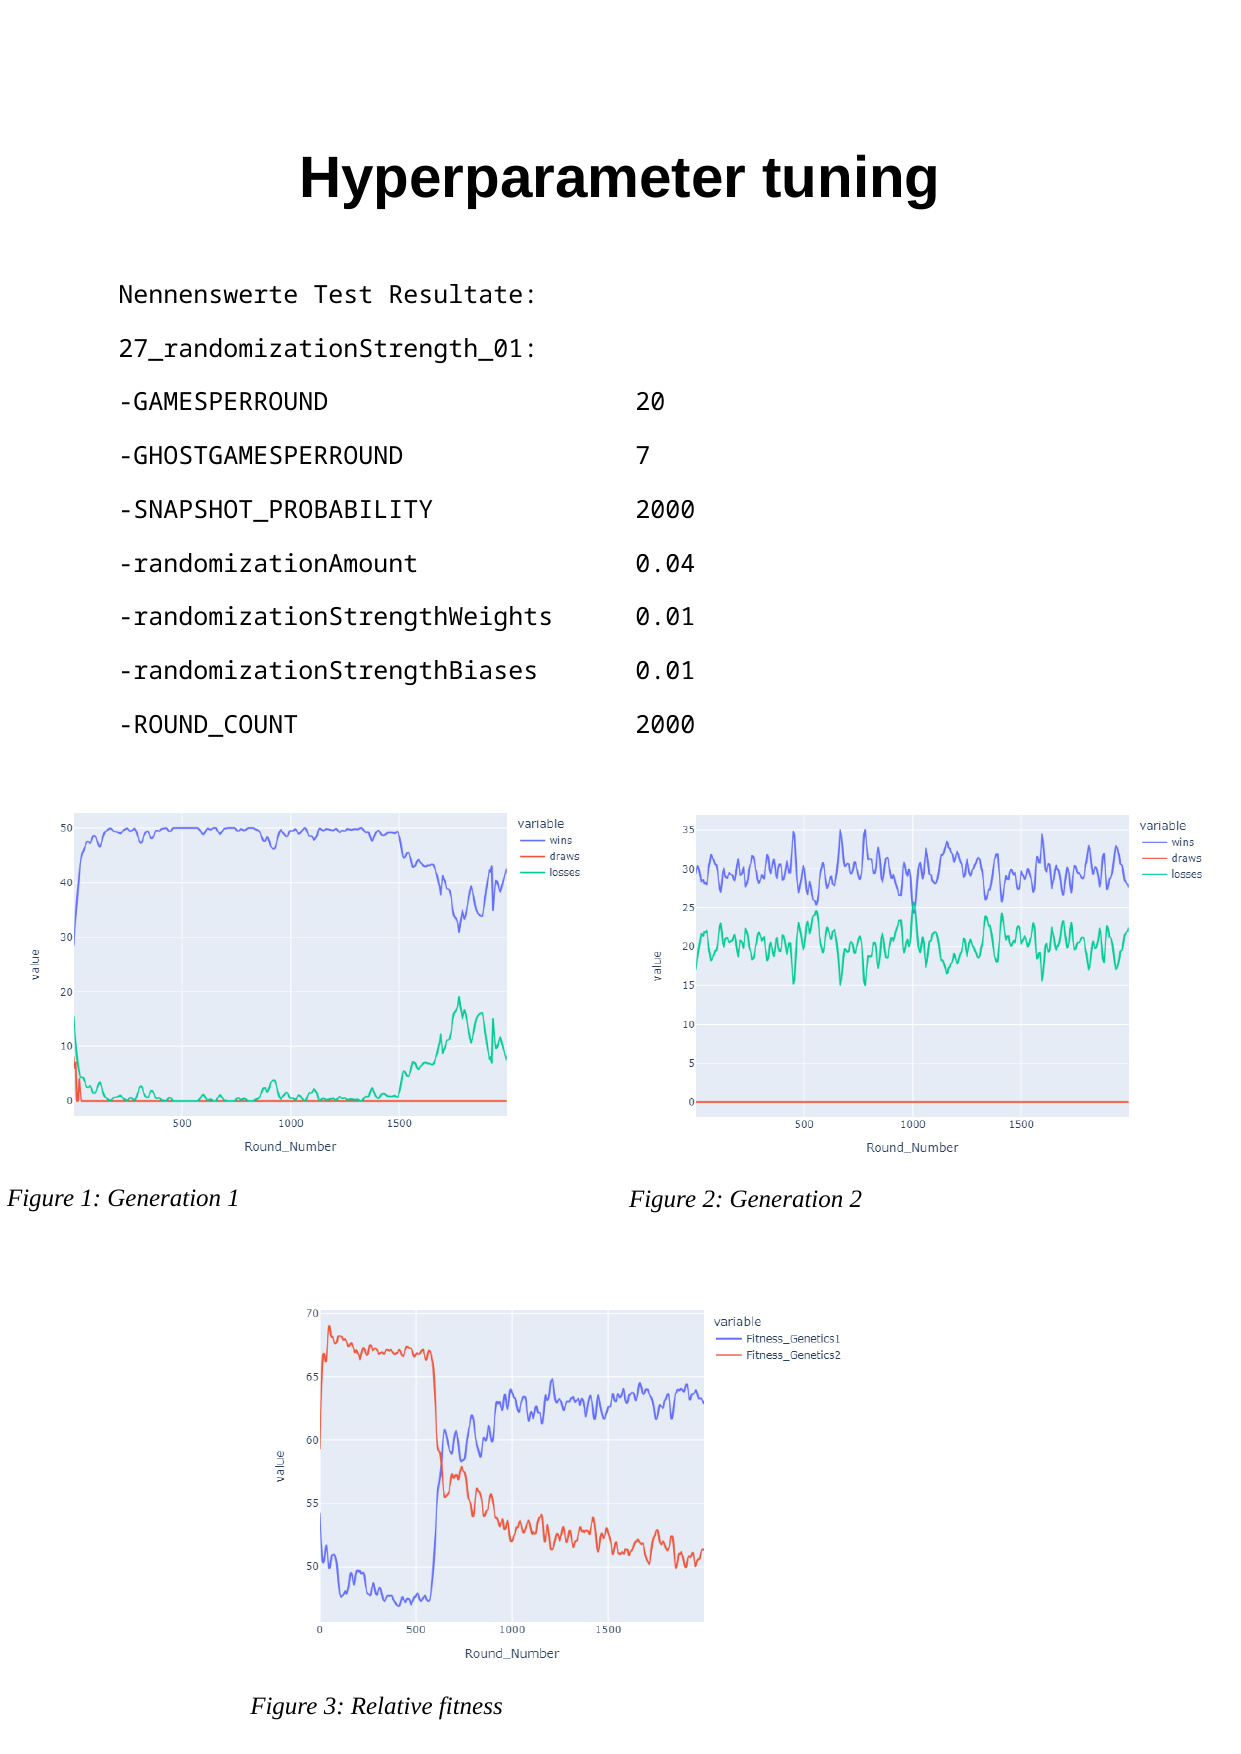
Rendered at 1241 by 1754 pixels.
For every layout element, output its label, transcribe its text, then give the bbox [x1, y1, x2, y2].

text -SNAPSHOT_PROBABILITY 2000 [118, 491, 1122, 526]
text Figure 2: Generation 2 [629, 1184, 1216, 1213]
text -ROUND_COUNT 2000 [118, 706, 1122, 741]
text -randomizationStrengthBiases 0.01 [118, 653, 1122, 687]
picture [250, 1258, 856, 1691]
text -randomizationStrengthWeights 0.01 [118, 599, 1122, 633]
text -randomizationAmount 0.04 [118, 545, 1122, 579]
text -GHOSTGAMESPERROUND 7 [118, 438, 1122, 472]
text Nennenswerte Test Resultate: [118, 276, 1122, 311]
text -GAMESPERROUND 20 [118, 384, 1122, 418]
text 27_randomizationStrength_01: [118, 330, 1122, 364]
title Hyperparameter tuning [118, 143, 1122, 210]
picture [628, 764, 1217, 1184]
text Figure 1: Generation 1 [7, 1183, 595, 1211]
picture [6, 762, 595, 1183]
text Figure 3: Relative fitness [250, 1691, 856, 1720]
